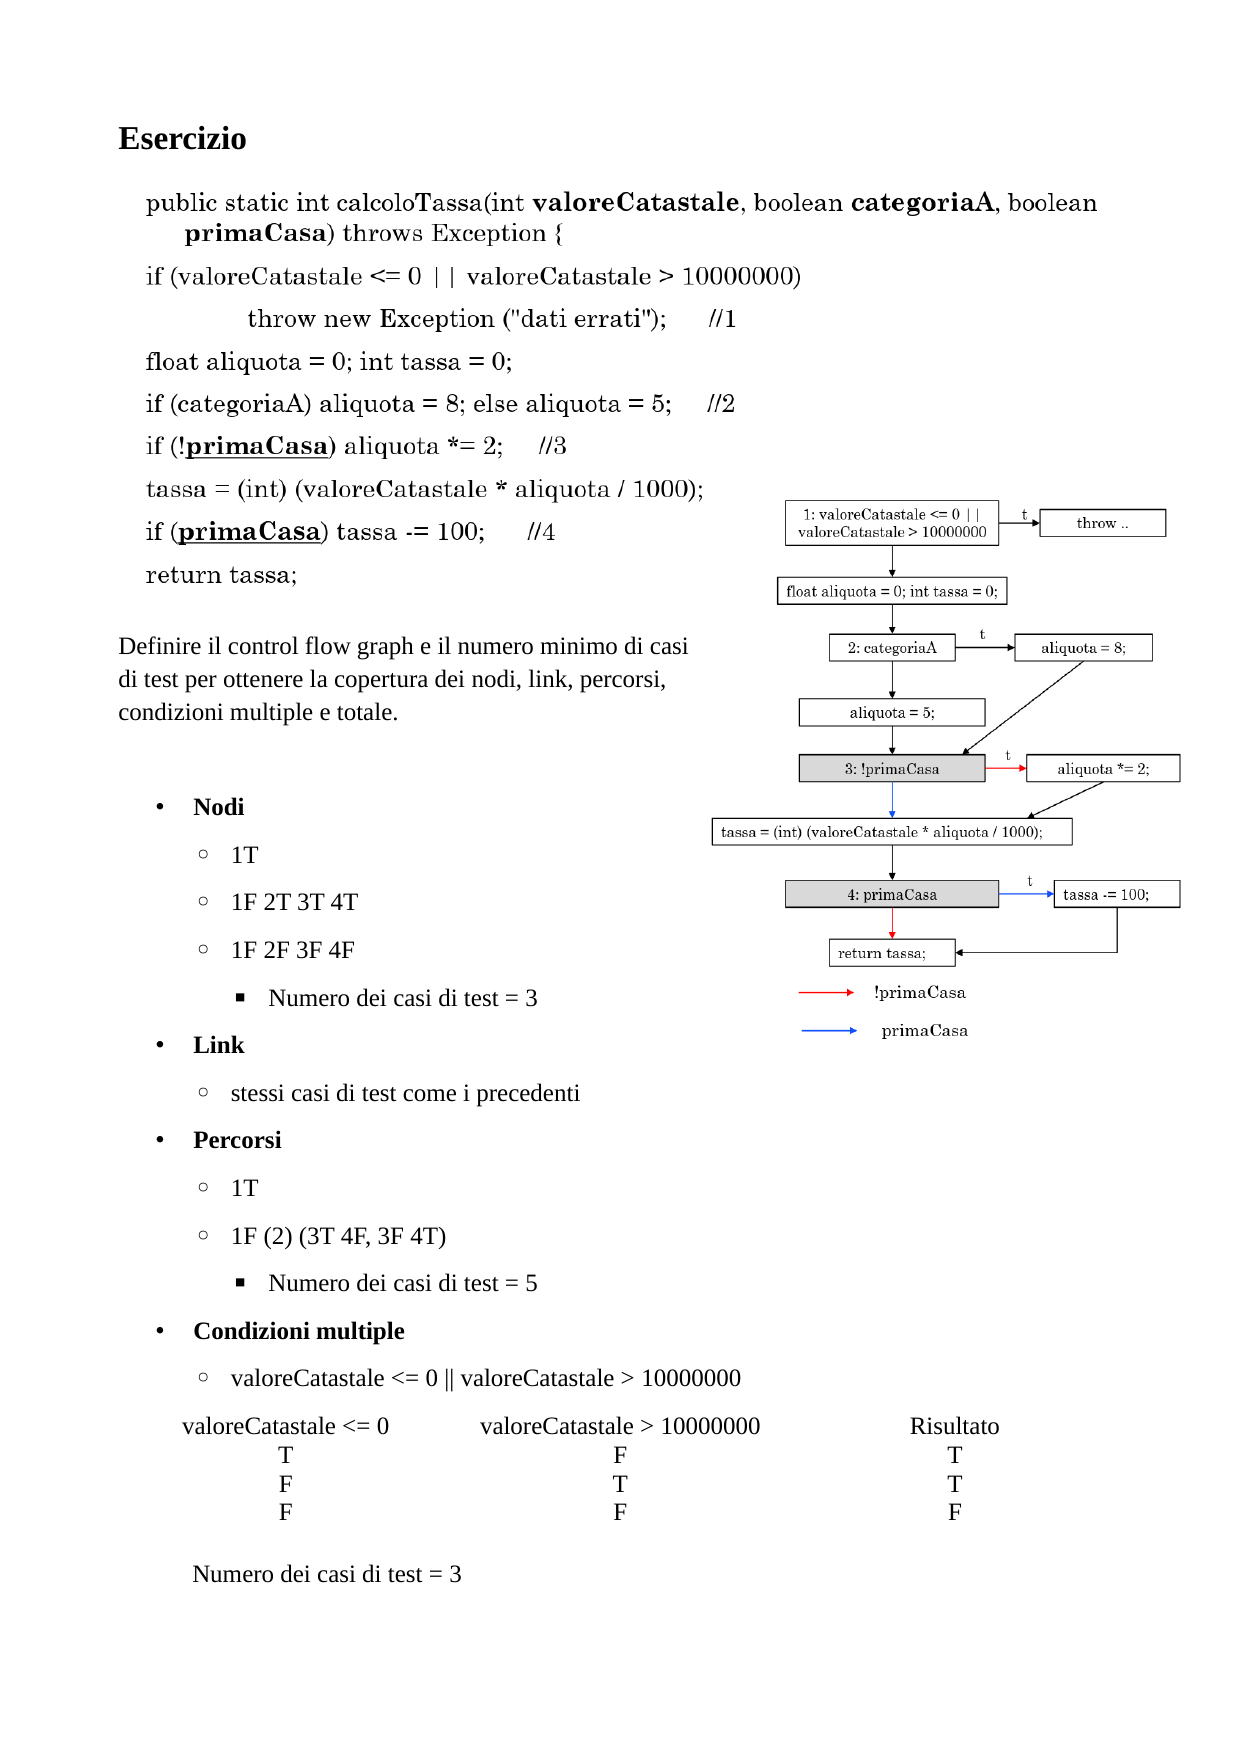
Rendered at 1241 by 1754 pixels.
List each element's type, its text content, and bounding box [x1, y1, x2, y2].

table_cell F [118, 1498, 453, 1526]
table_cell T [453, 1469, 787, 1497]
table_cell F [453, 1440, 787, 1469]
list 1F 2F 3F 4F [193, 935, 703, 964]
picture [123, 175, 1183, 1053]
list valoreCatastale <= 0 || valoreCatastale > 10000000 [193, 1363, 1122, 1392]
table_cell T [118, 1440, 453, 1469]
list Numero dei casi di test = 3 [231, 983, 703, 1011]
table_header valoreCatastale > 10000000 [453, 1411, 787, 1440]
list 1F 2T 3T 4T [193, 887, 703, 916]
table_header valoreCatastale <= 0 [118, 1411, 453, 1440]
list Numero dei casi di test = 5 [231, 1268, 1122, 1297]
subtitle Esercizio [118, 118, 1122, 156]
text Numero dei casi di test = 3 [118, 1559, 1122, 1588]
list 1T [193, 1173, 1122, 1202]
list 1T [193, 840, 703, 869]
list 1F (2) (3T 4F, 3F 4T) [193, 1221, 1122, 1249]
table_cell F [453, 1498, 787, 1526]
list Nodi [156, 792, 703, 821]
table_cell F [788, 1498, 1122, 1526]
list Condizioni multiple [156, 1316, 1122, 1345]
table_cell F [118, 1469, 453, 1497]
table_cell T [788, 1440, 1122, 1469]
table_header Risultato [788, 1411, 1122, 1440]
list Percorsi [156, 1126, 1122, 1154]
list stessi casi di test come i precedenti [193, 1078, 1122, 1107]
list Link [156, 1030, 1122, 1059]
table_cell T [788, 1469, 1122, 1497]
text Definire il control flow graph e il numero minimo di casi di test per ottenere la copertura dei nodi, link, percorsi, condizioni multiple e totale. [118, 631, 703, 726]
